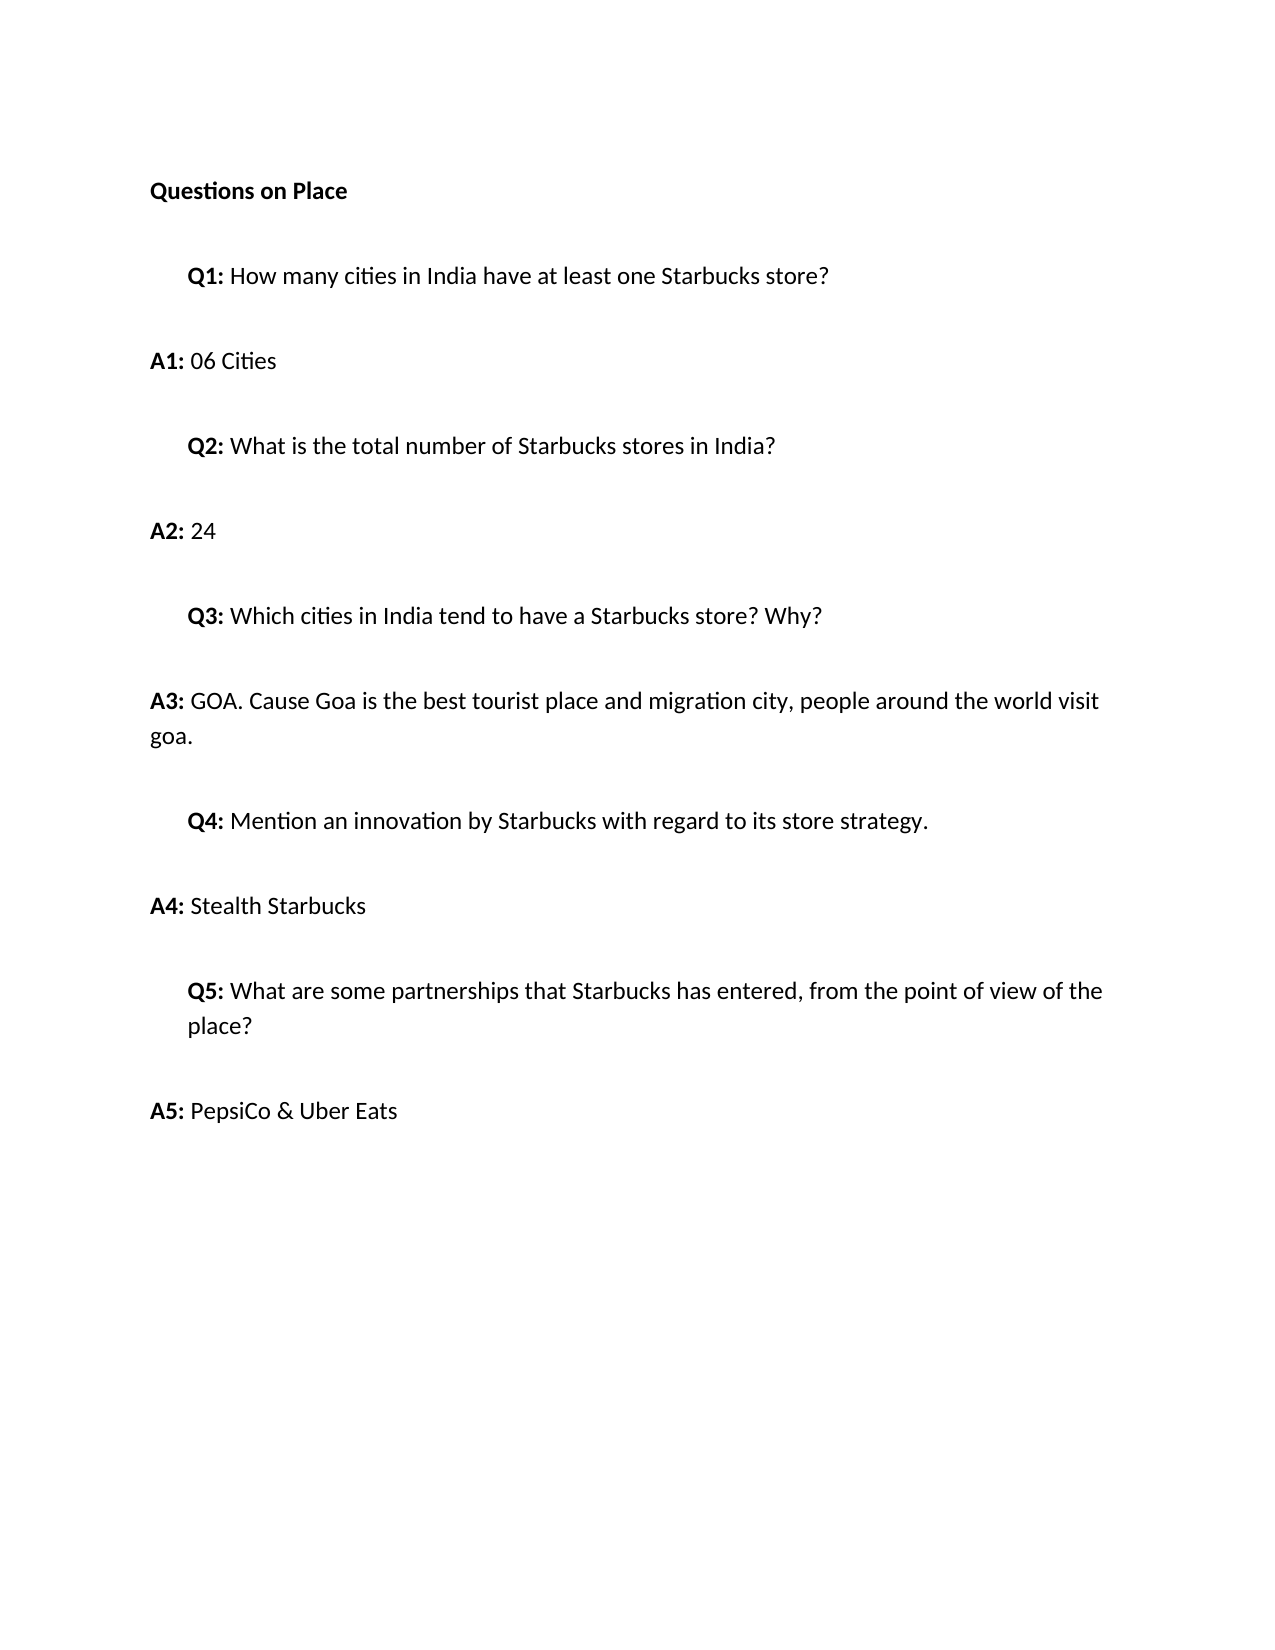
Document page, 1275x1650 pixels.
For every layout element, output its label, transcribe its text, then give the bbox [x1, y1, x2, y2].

text Q2: What is the total number of Starbucks stores in India? [187, 430, 1125, 461]
text Q1: How many cities in India have at least one Starbucks store? [187, 260, 1125, 291]
text A3: GOA. Cause Goa is the best tourist place and migration city, people around the world visit goa. [150, 685, 1125, 751]
text A4: Stealth Starbucks [150, 890, 1125, 921]
text Questions on Place [150, 175, 1125, 206]
text Q5: What are some partnerships that Starbucks has entered, from the point of view of the place? [187, 975, 1125, 1041]
text A1: 06 Cities [150, 345, 1125, 376]
text Q4: Mention an innovation by Starbucks with regard to its store strategy. [187, 805, 1125, 836]
text Q3: Which cities in India tend to have a Starbucks store? Why? [187, 600, 1125, 631]
text A2: 24 [150, 515, 1125, 546]
text A5: PepsiCo & Uber Eats [150, 1095, 1125, 1126]
